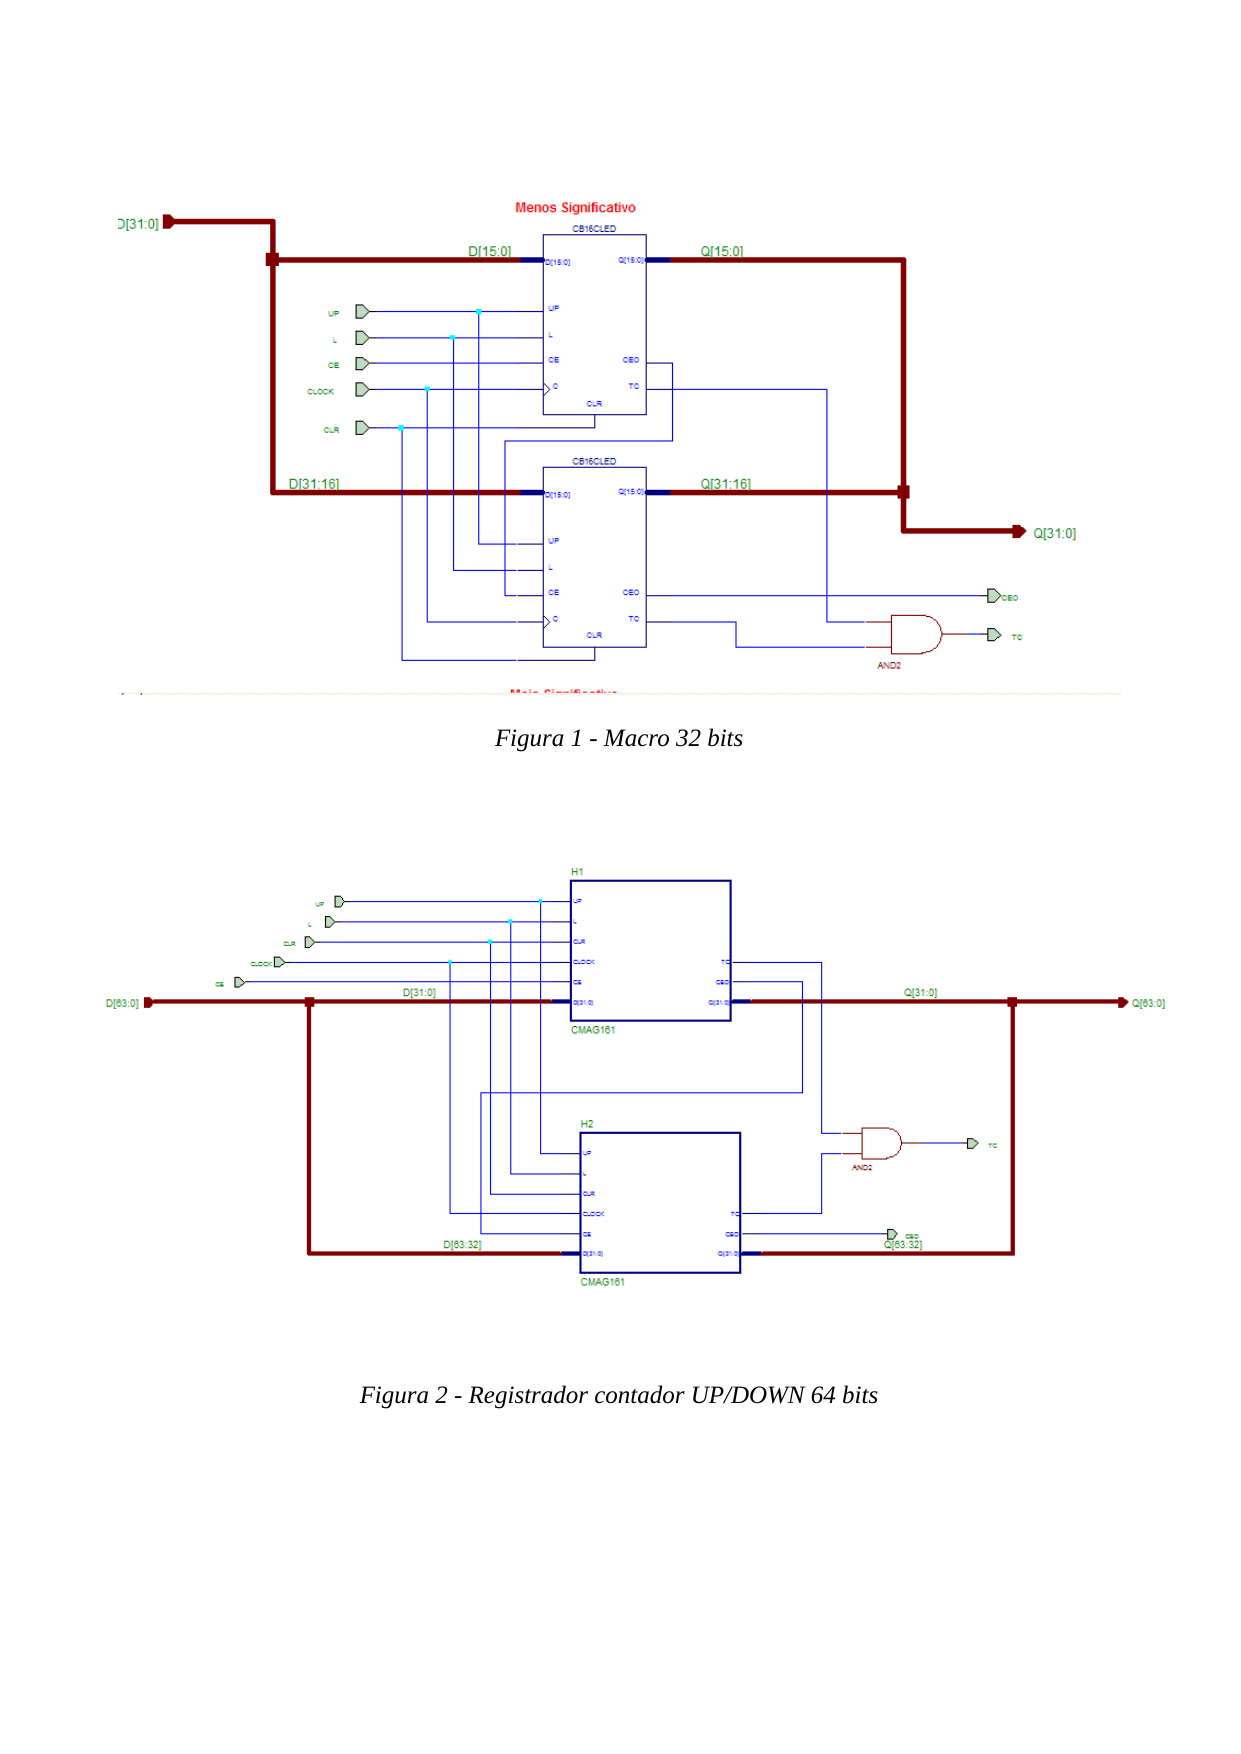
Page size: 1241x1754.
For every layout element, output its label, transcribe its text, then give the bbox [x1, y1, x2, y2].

text Figura 2 - Registrador contador UP/DOWN 64 bits [118, 1380, 1122, 1408]
text Figura 1 - Macro 32 bits [118, 723, 1122, 752]
